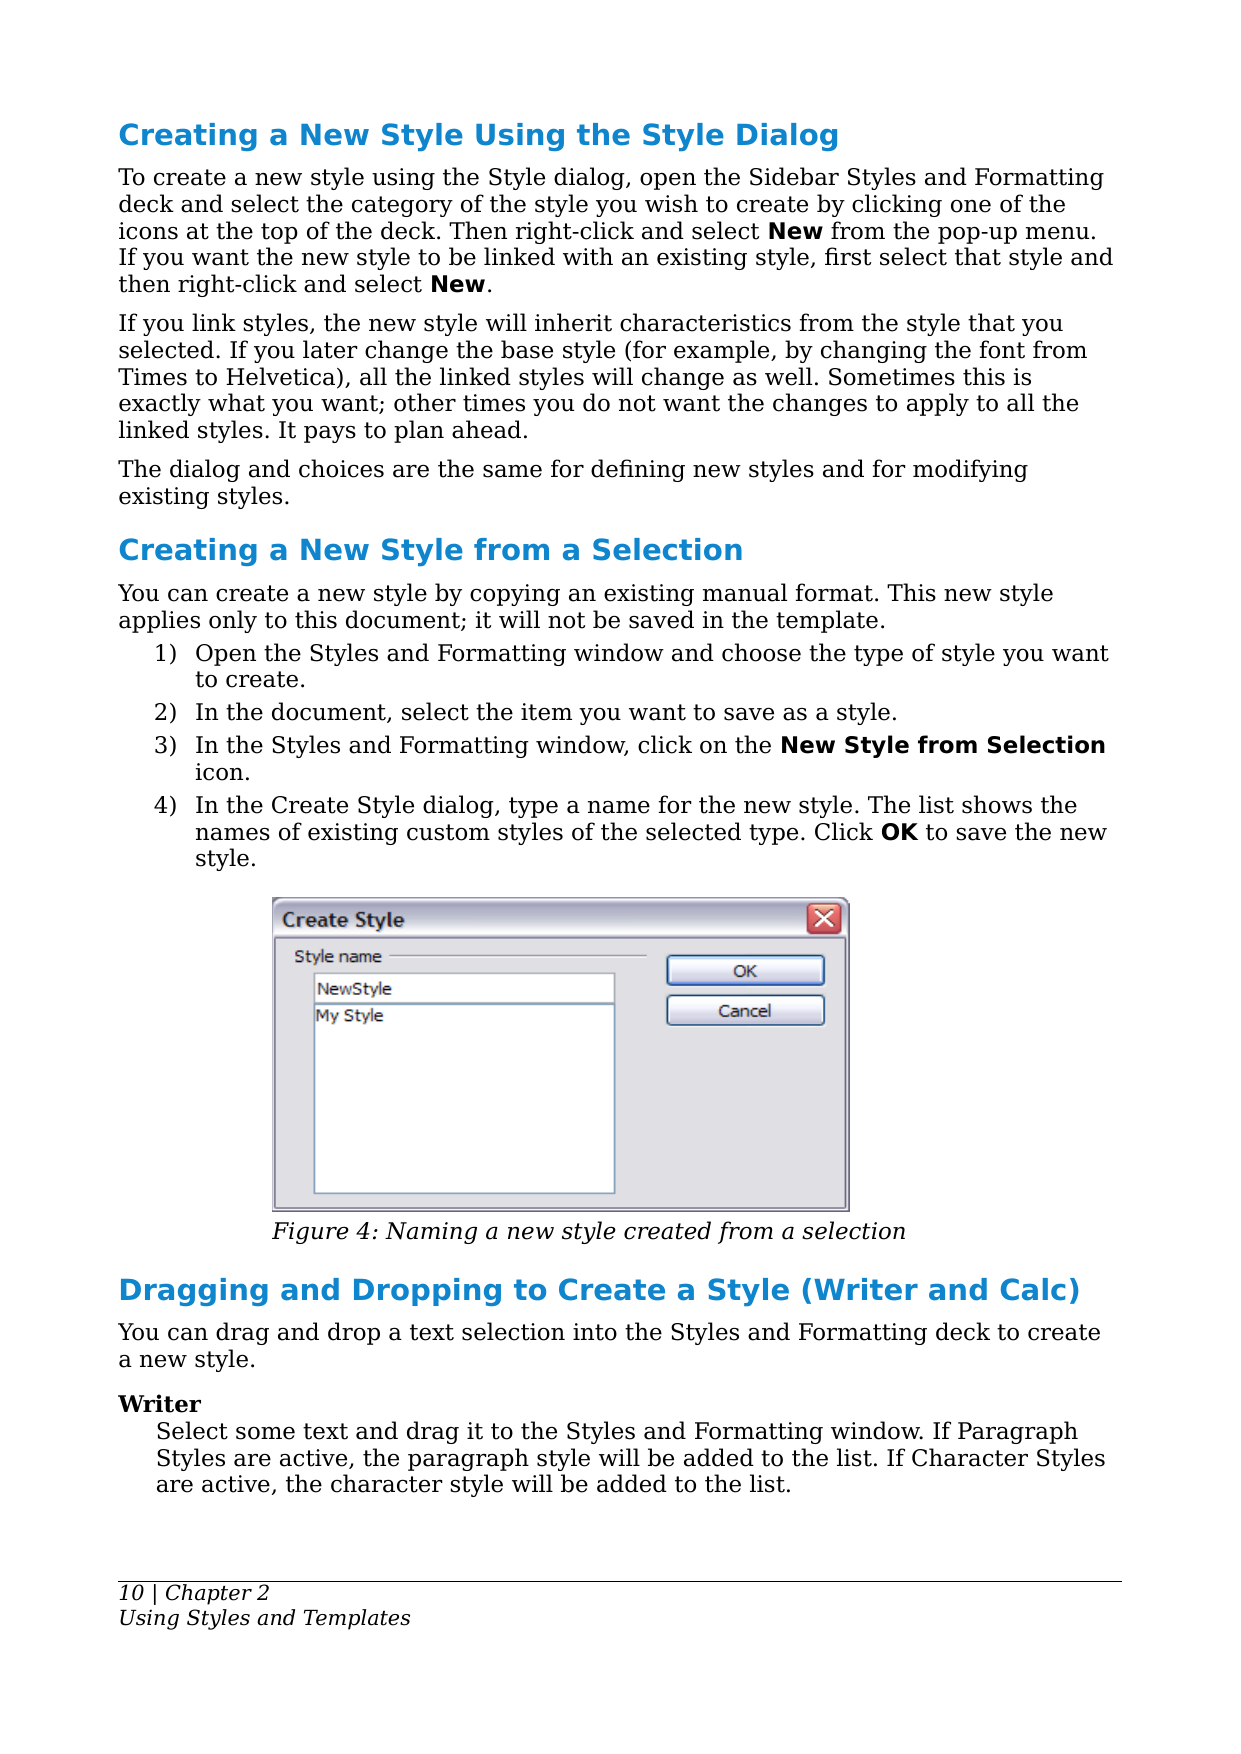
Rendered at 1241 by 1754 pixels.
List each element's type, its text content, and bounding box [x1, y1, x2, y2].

list In the document, select the item you want to save as a style. [177, 699, 1122, 726]
subtitle Creating a New Style from a Selection [118, 534, 1122, 568]
list You can create a new style by copying an existing manual format. This new style applies only to this document; it will not be saved in the template. [118, 580, 1122, 633]
text Figure 4: Naming a new style created from a selection [272, 1218, 968, 1245]
text If you link styles, the new style will inherit characteristics from the style that you selected. If you later change the base style (for example, by changing the font from Times to Helvetica), all the linked styles will change as well. Sometimes this is exactly what you want; other times you do not want the changes to apply to all the linked styles. It pays to plan ahead. [118, 310, 1122, 444]
text The dialog and choices are the same for defining new styles and for modifying existing styles. [118, 456, 1122, 509]
text Writer [118, 1391, 1122, 1418]
picture [272, 897, 850, 1212]
list In the Create Style dialog, type a name for the new style. The list shows the names of existing custom styles of the selected type. Click OK to save the new style. [177, 792, 1122, 872]
list In the Styles and Formatting window, click on the New Style from Selection icon. [177, 732, 1122, 786]
text You can drag and drop a text selection into the Styles and Formatting deck to create a new style. [118, 1319, 1122, 1373]
text To create a new style using the Style dialog, open the Sidebar Styles and Formatting deck and select the category of the style you wish to create by clicking one of the icons at the top of the deck. Then right-click and select New from the pop-up menu. If you want the new style to be linked with an existing style, first select that style and then right-click and select New. [118, 164, 1122, 298]
subtitle Dragging and Dropping to Create a Style (Writer and Calc) [118, 1273, 1122, 1307]
list Open the Styles and Formatting window and choose the type of style you want to create. [177, 640, 1122, 693]
text Select some text and drag it to the Styles and Formatting window. If Paragraph Styles are active, the paragraph style will be added to the list. If Character Styles are active, the character style will be added to the list. [156, 1418, 1122, 1498]
subtitle Creating a New Style Using the Style Dialog [118, 118, 1122, 152]
